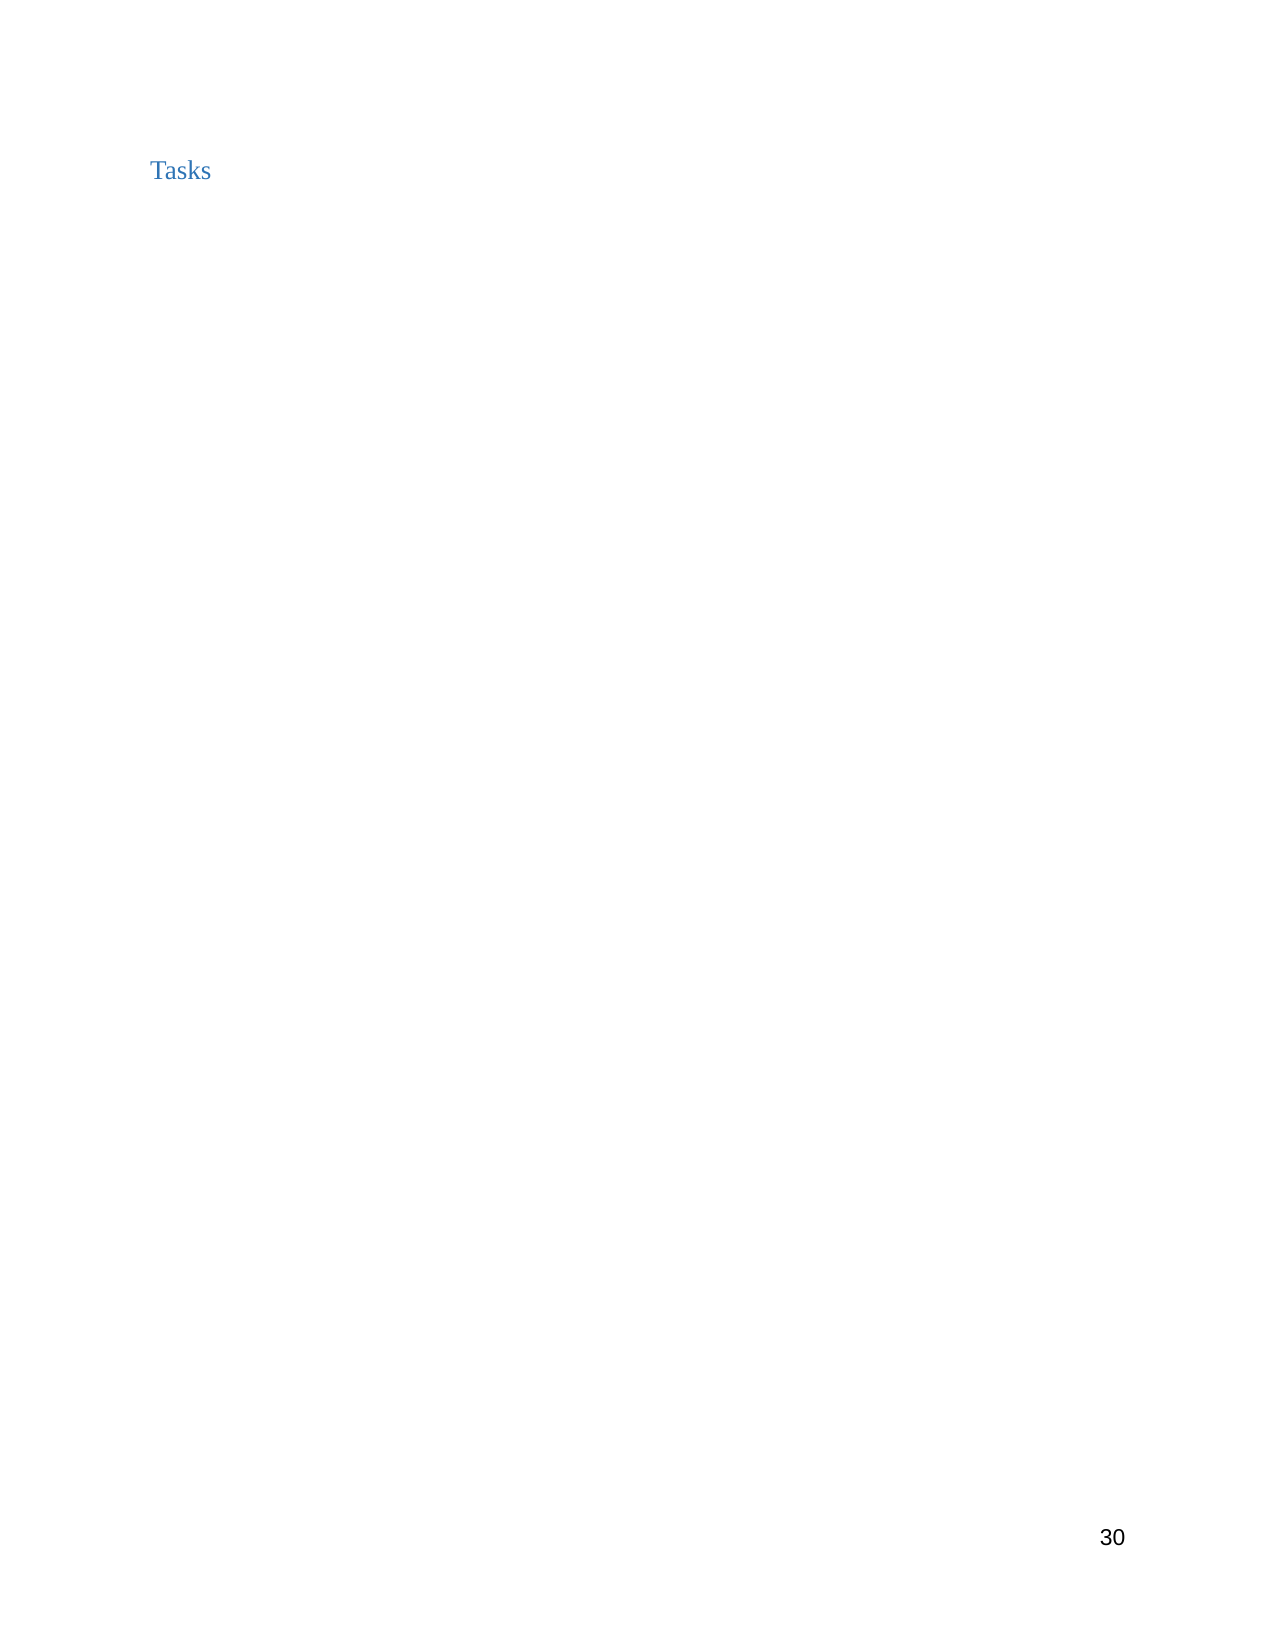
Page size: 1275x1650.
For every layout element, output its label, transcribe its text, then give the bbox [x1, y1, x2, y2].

subtitle Tasks [150, 154, 1125, 185]
